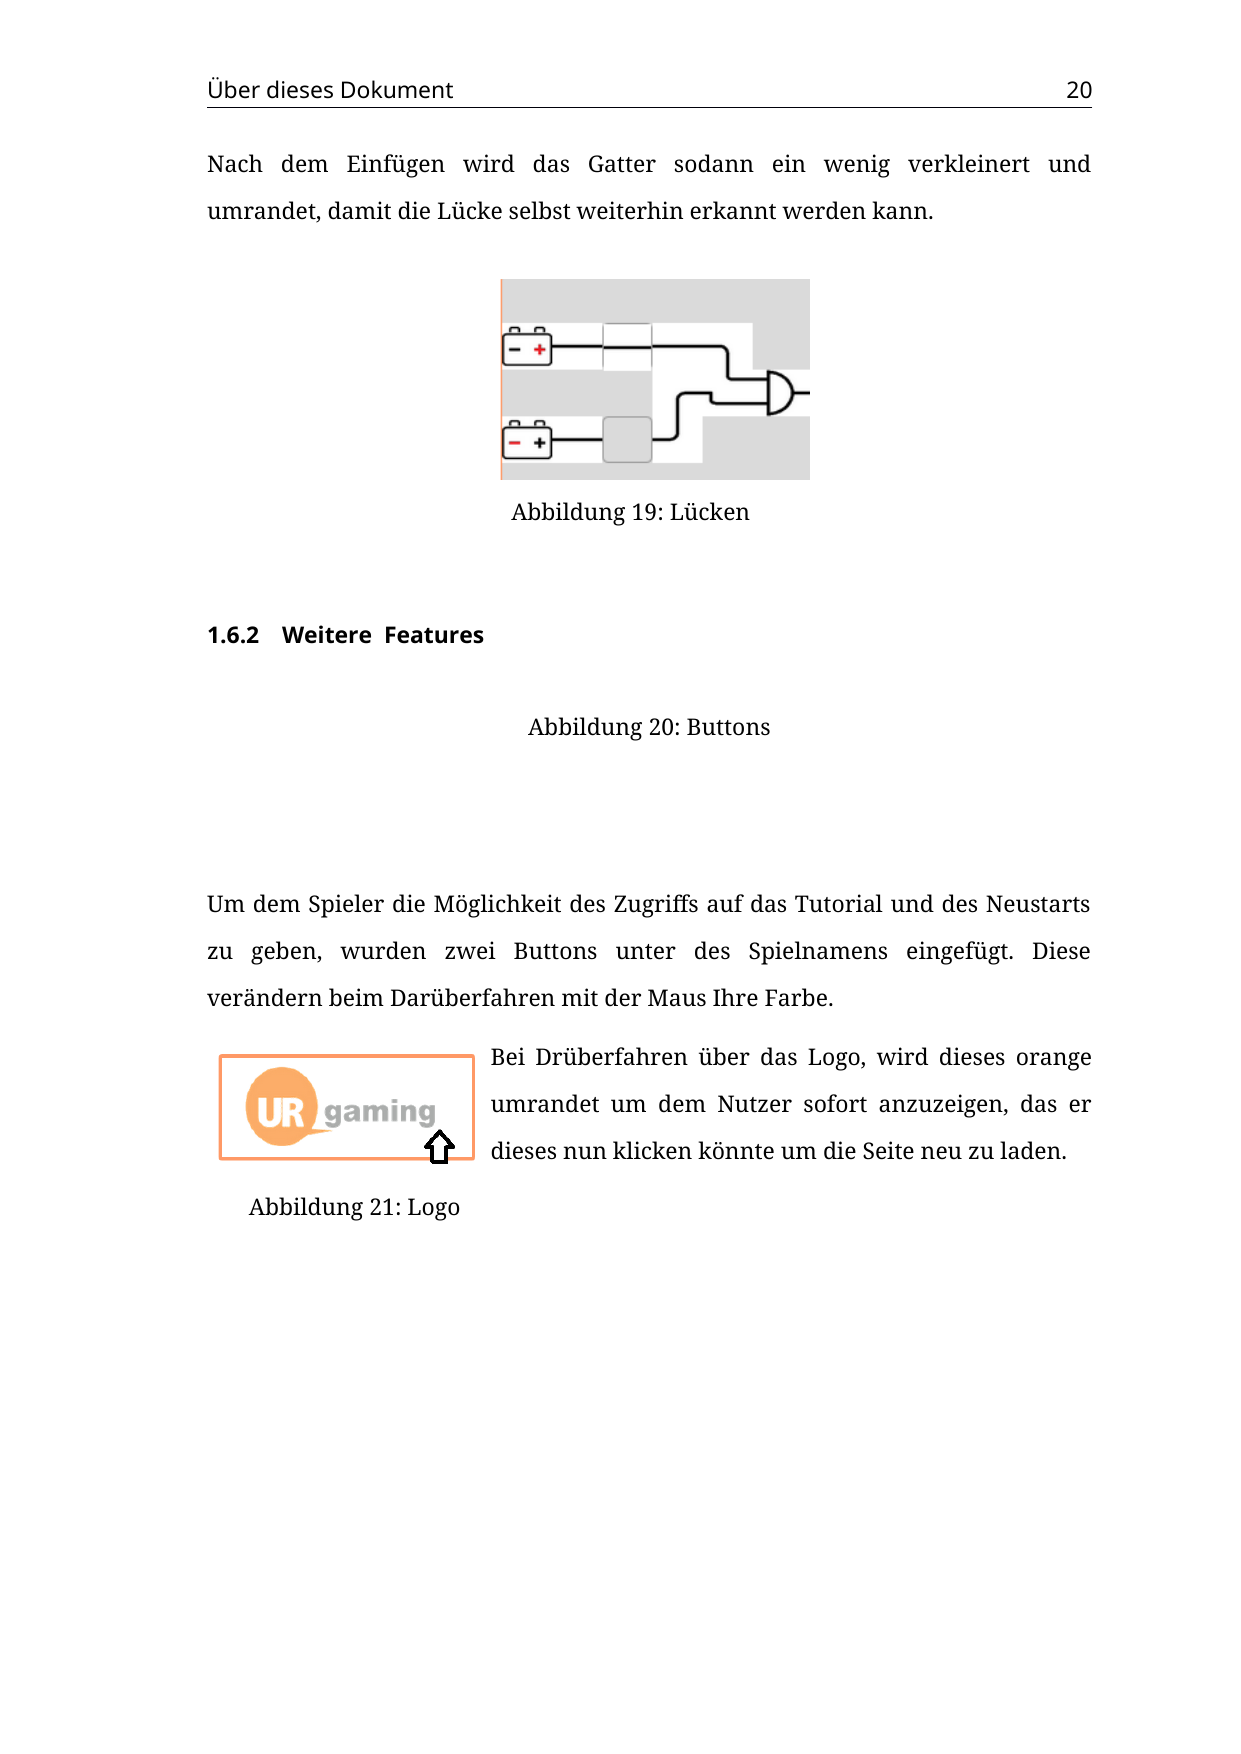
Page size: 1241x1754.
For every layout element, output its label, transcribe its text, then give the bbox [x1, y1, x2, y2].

text Abbildung 21: Logo [218, 1176, 490, 1222]
picture [218, 1054, 491, 1176]
text Abbildung 19: Lücken [436, 292, 825, 527]
text Bei Drüberfahren über das Logo, wird dieses orange umrandet um dem Nutzer sofort anzuzeigen, das er dieses nun klicken könnte um die Seite neu zu laden. [207, 1041, 1092, 1166]
text Abbildung 20: Buttons [280, 711, 1019, 742]
text Nach dem Einfügen wird das Gatter sodann ein wenig verkleinert und umrandet, damit die Lücke selbst weiterhin erkannt werden kann. [207, 148, 1092, 226]
subtitle Weitere Features [207, 618, 1092, 650]
picture [448, 279, 810, 480]
text Um dem Spieler die Möglichkeit des Zugriffs auf das Tutorial und des Neustarts zu geben, wurden zwei Buttons unter des Spielnamens eingefügt. Diese verändern beim Darüberfahren mit der Maus Ihre Farbe. [207, 665, 1092, 1013]
